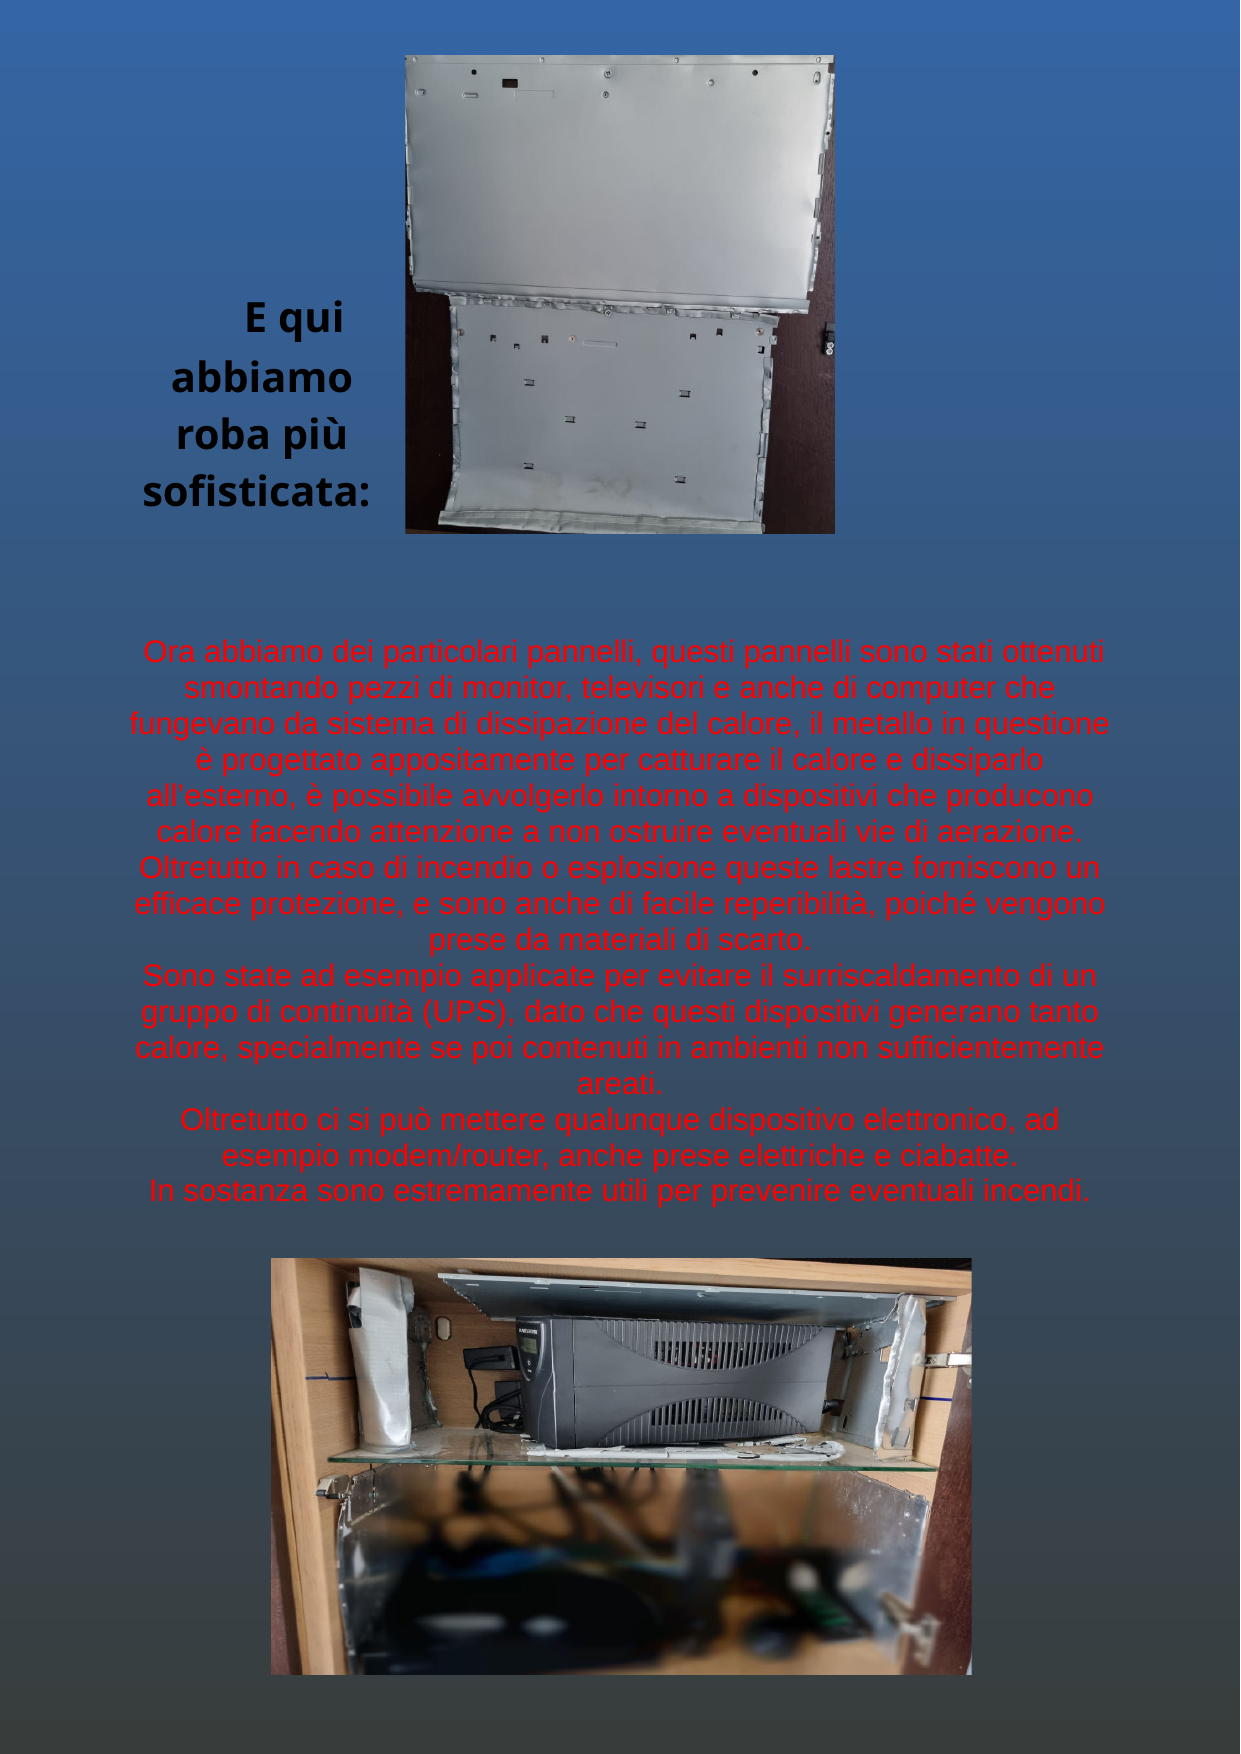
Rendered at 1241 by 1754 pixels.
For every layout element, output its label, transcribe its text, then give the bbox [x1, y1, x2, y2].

text Ora abbiamo dei particolari pannelli, questi pannelli sono stati ottenuti smontando pezzi di monitor, televisori e anche di computer che fungevano da sistema di dissipazione del calore, il metallo in questione è progettato appositamente per catturare il calore e dissiparlo all’esterno, è possibile avvolgerlo intorno a dispositivi che producono calore facendo attenzione a non ostruire eventuali vie di aerazione. [118, 633, 1122, 849]
text Oltretutto in caso di incendio o esplosione queste lastre forniscono un efficace protezione, e sono anche di facile reperibilità, poiché vengono prese da materiali di scarto. [118, 849, 1122, 957]
text 🧯 E qui abbiamo roba più sofisticata: 🚒 [118, 262, 1122, 605]
picture [271, 1258, 972, 1675]
text In sostanza sono estremamente utili per prevenire eventuali incendi. [118, 1172, 1122, 1208]
text Sono state ad esempio applicate per evitare il surriscaldamento di un gruppo di continuità (UPS), dato che questi dispositivi generano tanto calore, specialmente se poi contenuti in ambienti non sufficientemente areati. [118, 957, 1122, 1101]
text Oltretutto ci si può mettere qualunque dispositivo elettronico, ad esempio modem/router, anche prese elettriche e ciabatte. [118, 1101, 1122, 1172]
picture [405, 55, 835, 534]
